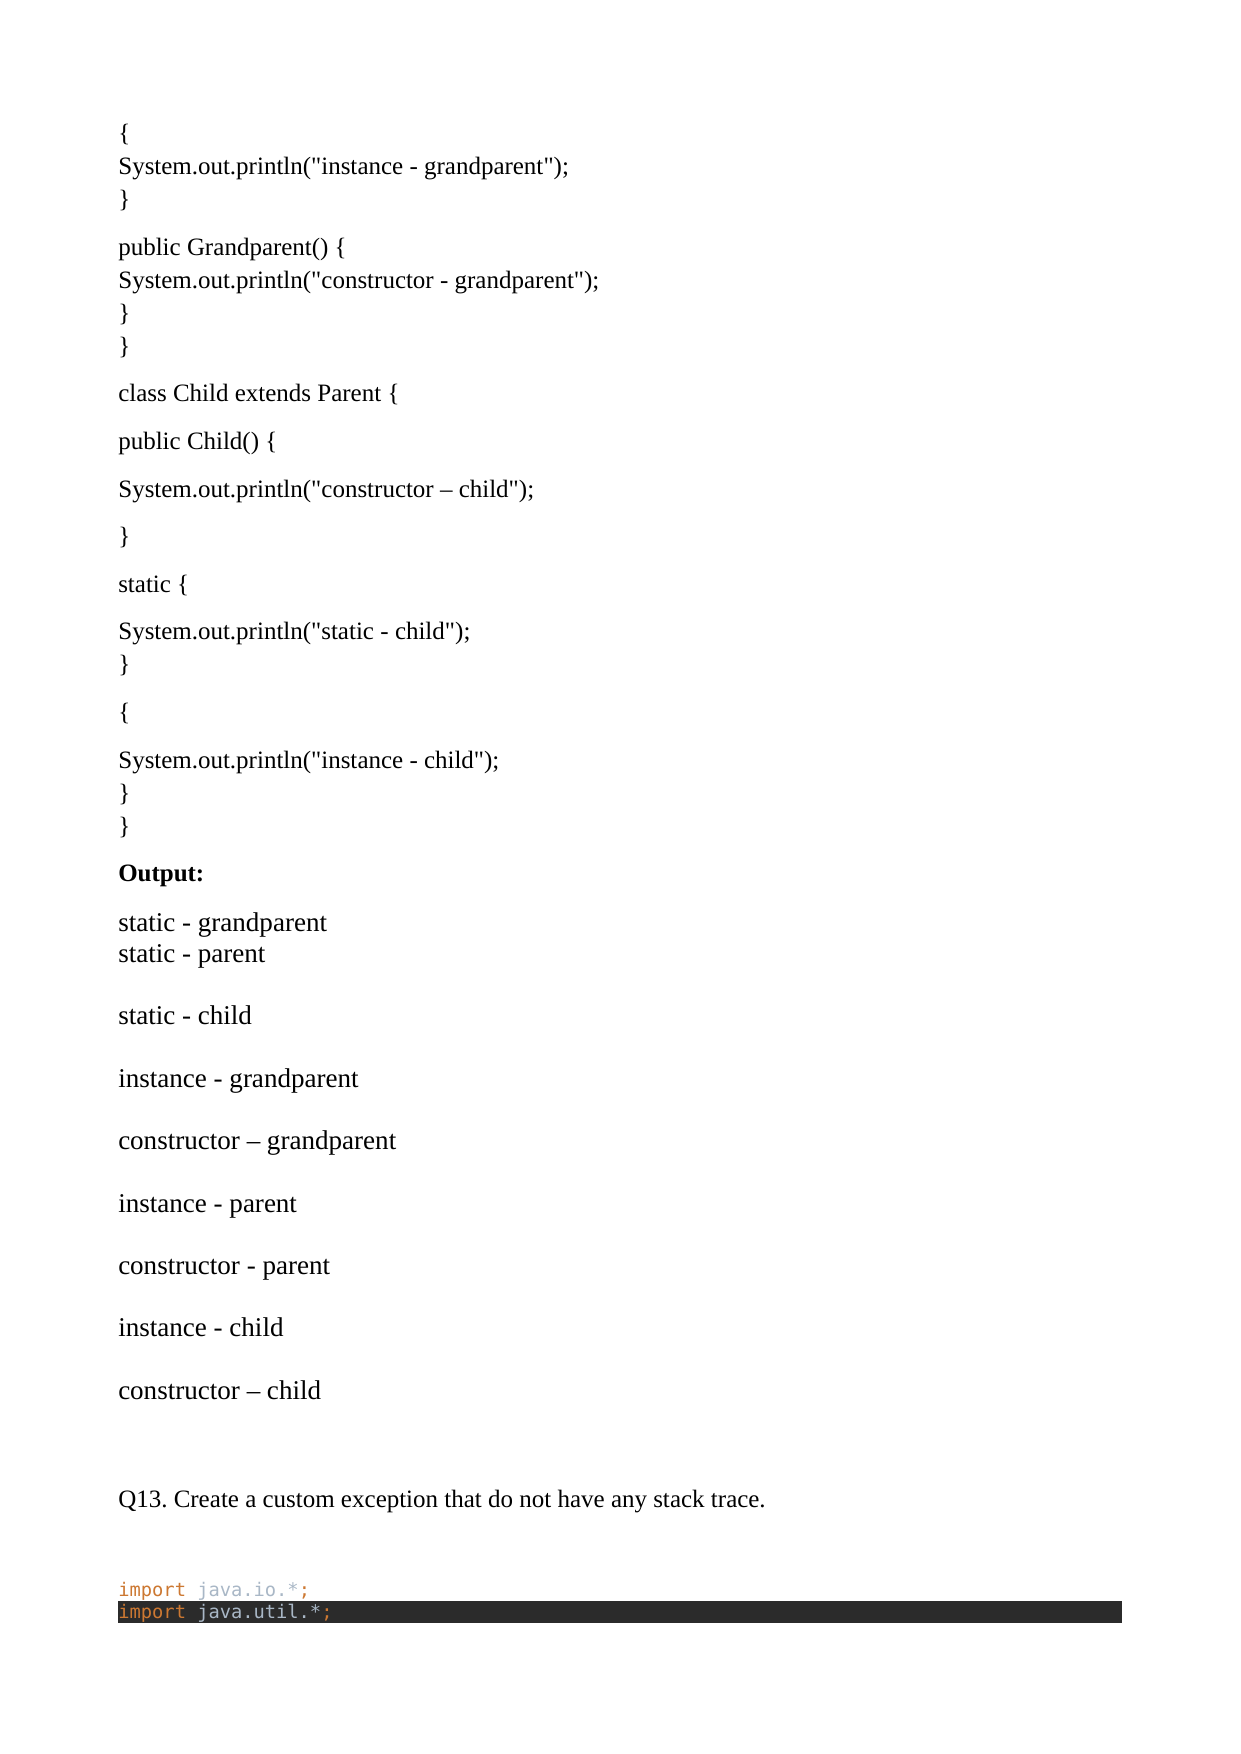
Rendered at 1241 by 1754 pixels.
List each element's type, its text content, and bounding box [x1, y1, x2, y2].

text System.out.println("static - child"); } [118, 616, 1122, 678]
text } [118, 521, 1122, 550]
text instance - grandparent [118, 1062, 1122, 1093]
text instance - child [118, 1311, 1122, 1343]
text static { [118, 569, 1122, 598]
text System.out.println("instance - child"); } } [118, 745, 1122, 839]
text Q13. Create a custom exception that do not have any stack trace. [118, 1484, 1122, 1513]
text instance - parent [118, 1187, 1122, 1218]
text { System.out.println("instance - grandparent"); } [118, 118, 1122, 213]
text constructor – child [118, 1374, 1122, 1405]
text import java.io.*; [118, 1579, 1122, 1601]
text public Child() { [118, 426, 1122, 455]
text constructor – grandparent [118, 1124, 1122, 1155]
text { [118, 697, 1122, 726]
text import java.util.*; [118, 1601, 1122, 1623]
text constructor - parent [118, 1249, 1122, 1280]
text static - child [118, 999, 1122, 1031]
text public Grandparent() { System.out.println("constructor - grandparent"); } } [118, 232, 1122, 359]
text class Child extends Parent { [118, 378, 1122, 407]
text System.out.println("constructor – child"); [118, 474, 1122, 502]
text static - grandparent [118, 906, 1122, 937]
text Output: [118, 858, 1122, 887]
text static - parent [118, 937, 1122, 968]
